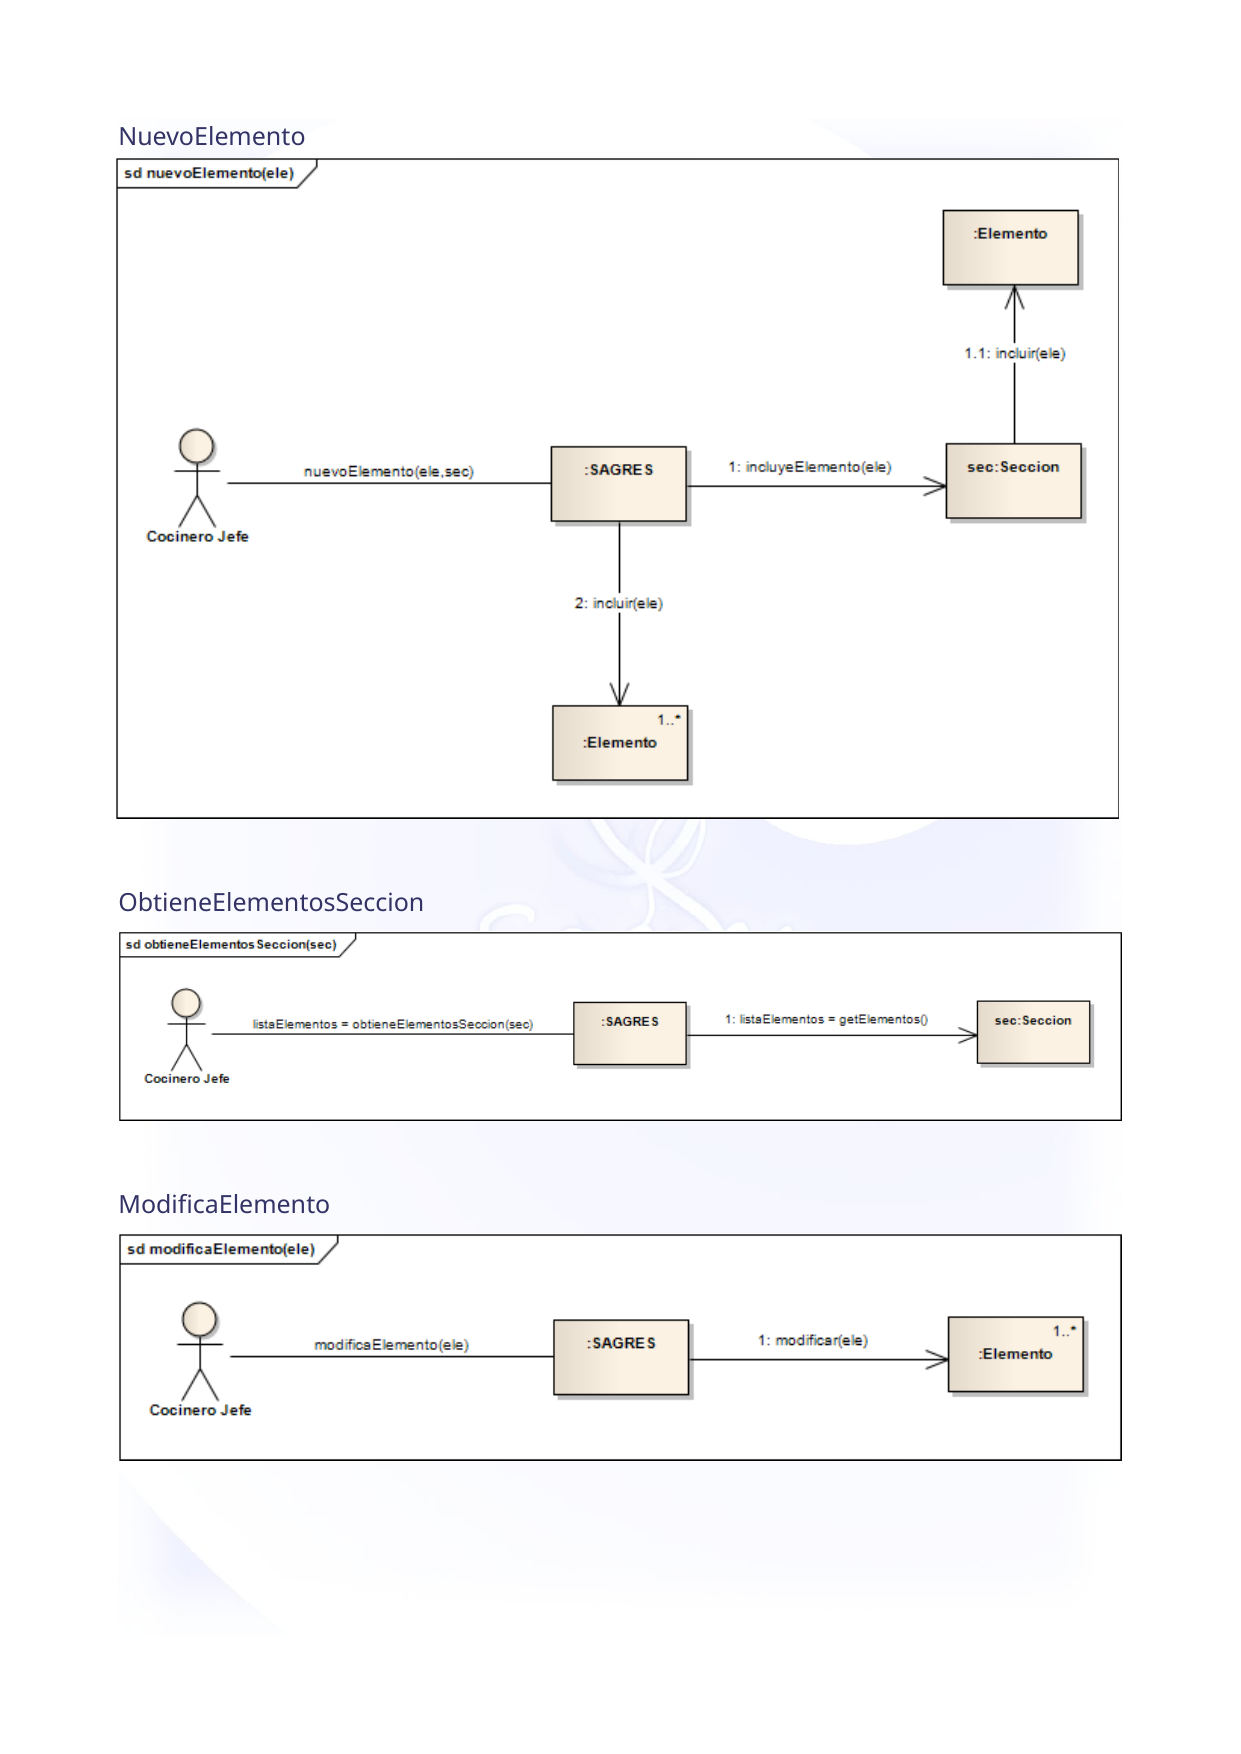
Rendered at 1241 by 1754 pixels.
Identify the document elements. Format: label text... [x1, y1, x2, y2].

subtitle ModificaElemento [118, 1187, 1122, 1221]
picture [115, 152, 1122, 885]
subtitle ObtieneElementosSeccion [118, 885, 1122, 919]
subtitle NuevoElemento [118, 118, 1122, 152]
picture [118, 919, 1122, 1187]
picture [118, 1221, 1122, 1636]
